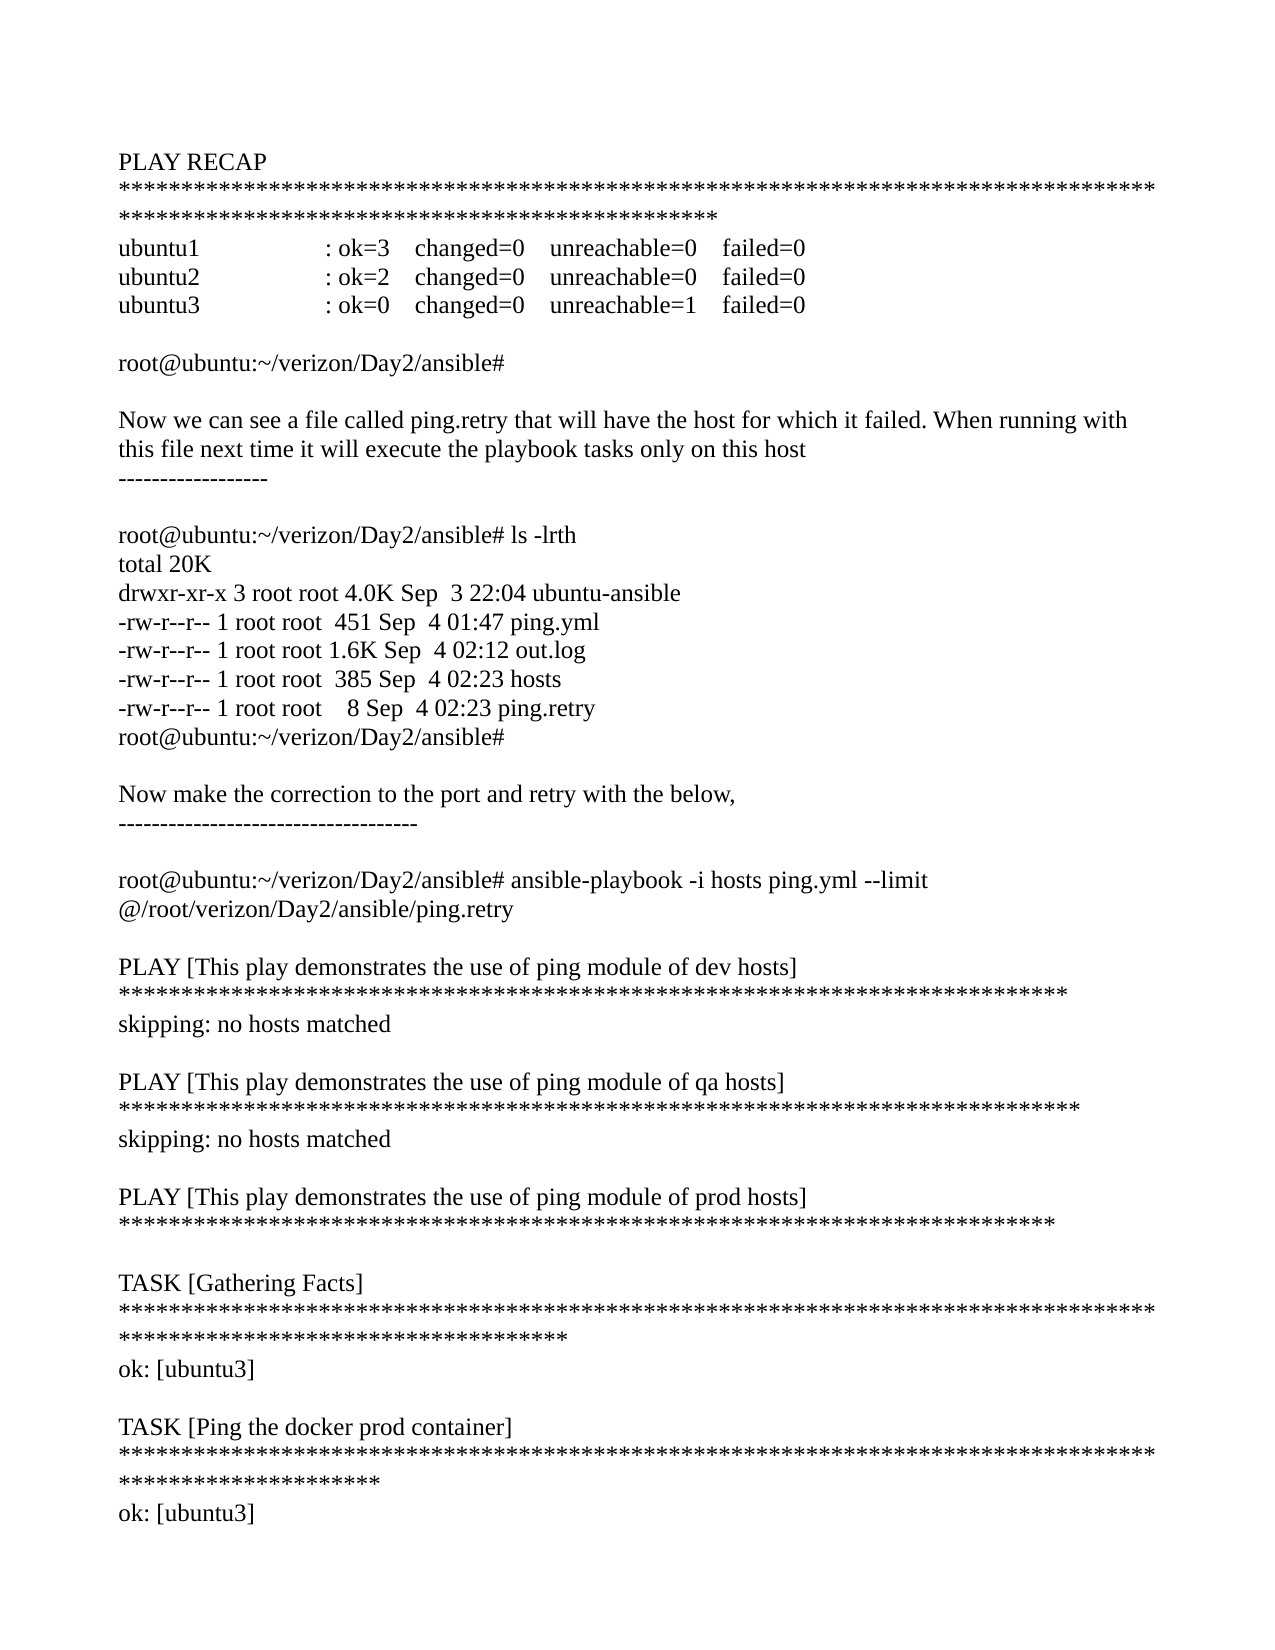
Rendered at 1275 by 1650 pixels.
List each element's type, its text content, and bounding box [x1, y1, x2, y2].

text -rw-r--r-- 1 root root 451 Sep 4 01:47 ping.yml [118, 607, 1157, 636]
text root@ubuntu:~/verizon/Day2/ansible# [118, 348, 1157, 377]
text root@ubuntu:~/verizon/Day2/ansible# ansible-playbook -i hosts ping.yml --limit @/root/verizon/Day2/ansible/ping.retry [118, 866, 1157, 923]
text skipping: no hosts matched [118, 1009, 1157, 1038]
text root@ubuntu:~/verizon/Day2/ansible# ls -lrth [118, 521, 1157, 549]
text root@ubuntu:~/verizon/Day2/ansible# [118, 722, 1157, 751]
text ubuntu3 : ok=0 changed=0 unreachable=1 failed=0 [118, 291, 1157, 319]
text PLAY [This play demonstrates the use of ping module of prod hosts] *************************************************************************** [118, 1182, 1157, 1239]
text ------------------------------------ [118, 808, 1157, 837]
text total 20K [118, 549, 1157, 578]
text ubuntu2 : ok=2 changed=0 unreachable=0 failed=0 [118, 262, 1157, 291]
text PLAY RECAP *********************************************************************************************************************************** [118, 147, 1157, 233]
text ok: [ubuntu3] [118, 1498, 1157, 1527]
text -rw-r--r-- 1 root root 385 Sep 4 02:23 hosts [118, 664, 1157, 693]
text skipping: no hosts matched [118, 1124, 1157, 1153]
text PLAY [This play demonstrates the use of ping module of dev hosts] **************************************************************************** [118, 952, 1157, 1009]
text TASK [Ping the docker prod container] ******************************************************************************************************** [118, 1412, 1157, 1498]
text ------------------ [118, 463, 1157, 492]
text -rw-r--r-- 1 root root 8 Sep 4 02:23 ping.retry [118, 693, 1157, 722]
text ubuntu1 : ok=3 changed=0 unreachable=0 failed=0 [118, 233, 1157, 262]
text -rw-r--r-- 1 root root 1.6K Sep 4 02:12 out.log [118, 636, 1157, 664]
text Now we can see a file called ping.retry that will have the host for which it failed. When running with this file next time it will execute the playbook tasks only on this host [118, 406, 1157, 463]
text ok: [ubuntu3] [118, 1354, 1157, 1383]
text drwxr-xr-x 3 root root 4.0K Sep 3 22:04 ubuntu-ansible [118, 578, 1157, 607]
text Now make the correction to the port and retry with the below, [118, 779, 1157, 808]
text PLAY [This play demonstrates the use of ping module of qa hosts] ***************************************************************************** [118, 1067, 1157, 1124]
text TASK [Gathering Facts] *********************************************************************************************************************** [118, 1268, 1157, 1354]
